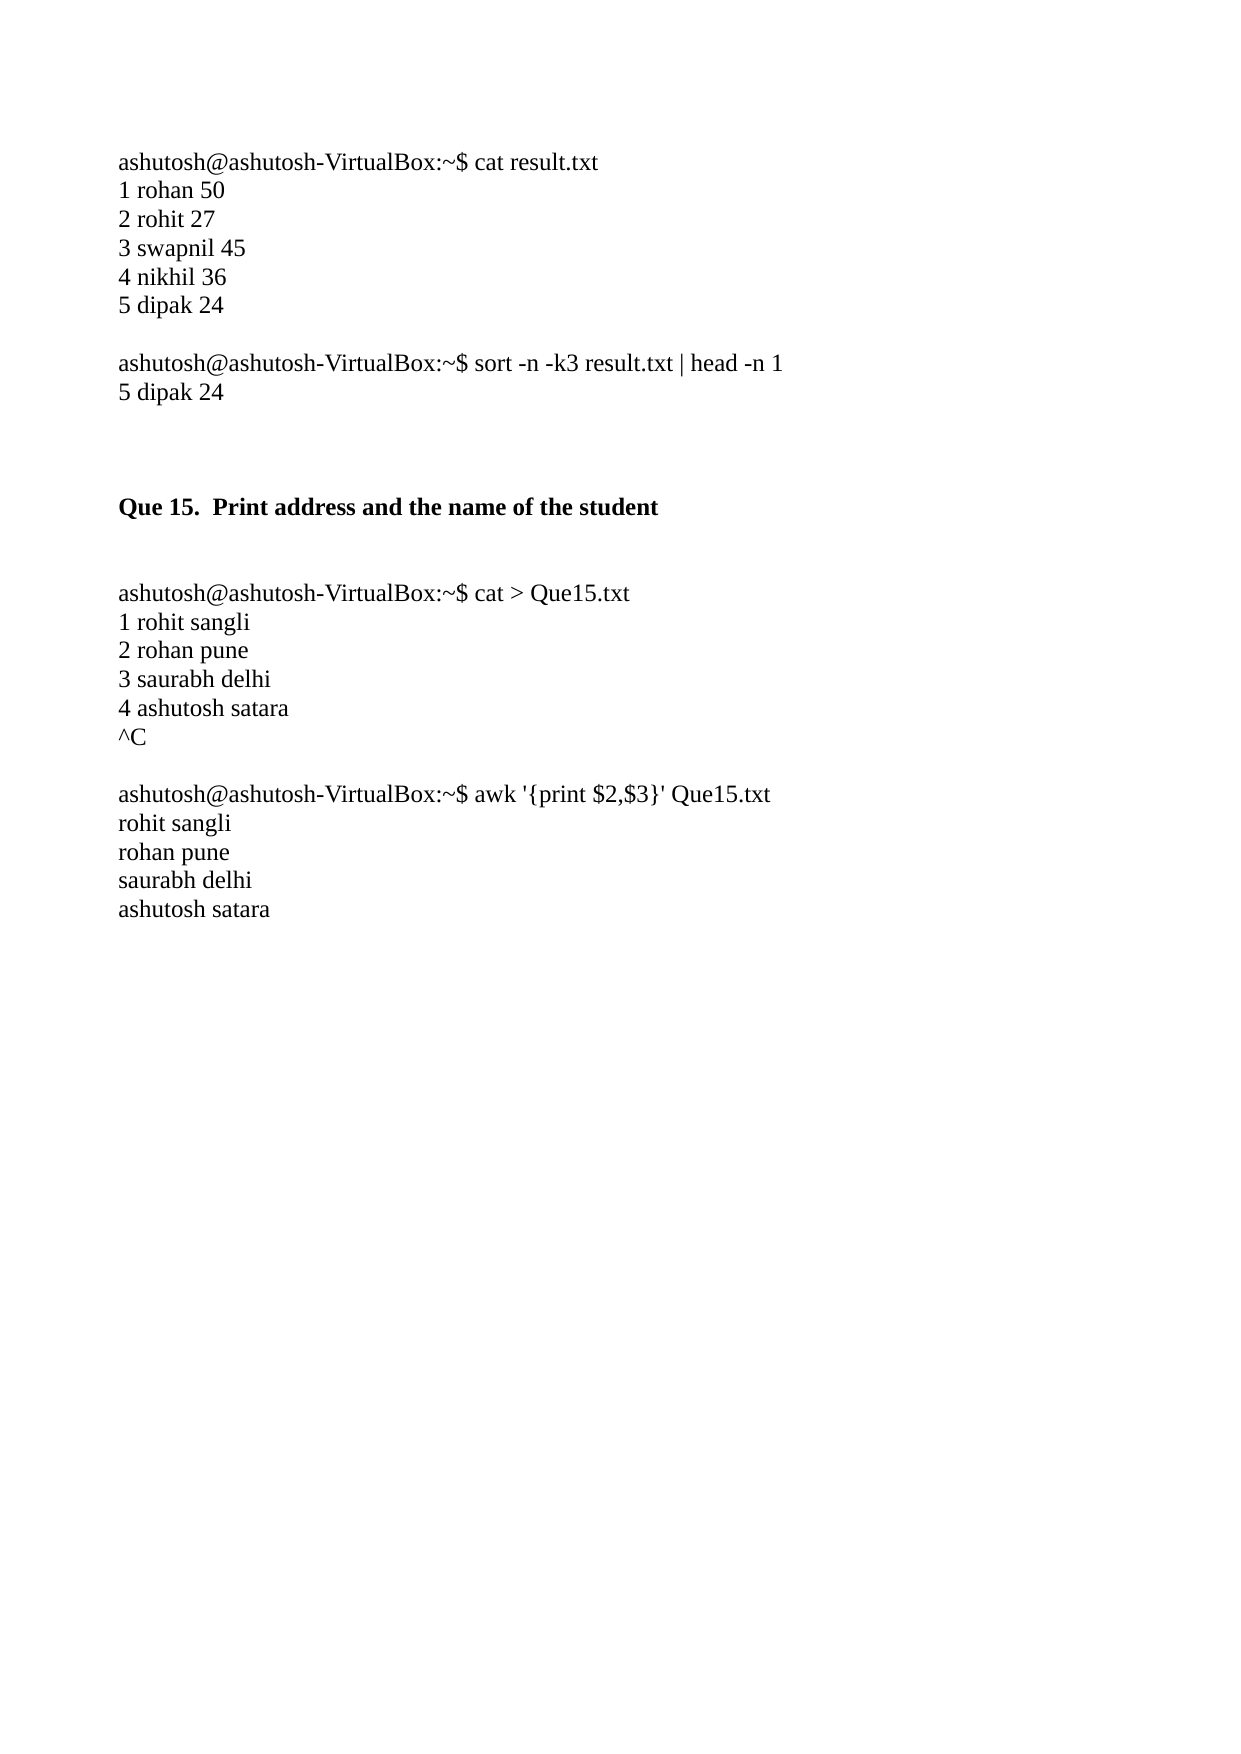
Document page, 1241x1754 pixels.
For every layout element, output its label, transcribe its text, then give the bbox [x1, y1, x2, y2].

text 4 ashutosh satara [118, 693, 1122, 722]
text ashutosh satara [118, 894, 1122, 923]
text saurabh delhi [118, 866, 1122, 894]
text ashutosh@ashutosh-VirtualBox:~$ awk '{print $2,$3}' Que15.txt [118, 779, 1122, 808]
text 3 saurabh delhi [118, 664, 1122, 693]
text 5 dipak 24 [118, 377, 1122, 406]
text ^C [118, 722, 1122, 751]
text 2 rohit 27 [118, 204, 1122, 233]
text rohan pune [118, 837, 1122, 866]
text 1 rohit sangli [118, 607, 1122, 636]
text 2 rohan pune [118, 636, 1122, 664]
text 3 swapnil 45 [118, 233, 1122, 262]
text ashutosh@ashutosh-VirtualBox:~$ sort -n -k3 result.txt | head -n 1 [118, 348, 1122, 377]
text 1 rohan 50 [118, 176, 1122, 204]
text 4 nikhil 36 [118, 262, 1122, 291]
text ashutosh@ashutosh-VirtualBox:~$ cat result.txt [118, 147, 1122, 176]
text 5 dipak 24 [118, 291, 1122, 319]
text Que 15. Print address and the name of the student [118, 492, 1122, 521]
text ashutosh@ashutosh-VirtualBox:~$ cat > Que15.txt [118, 578, 1122, 607]
text rohit sangli [118, 808, 1122, 837]
